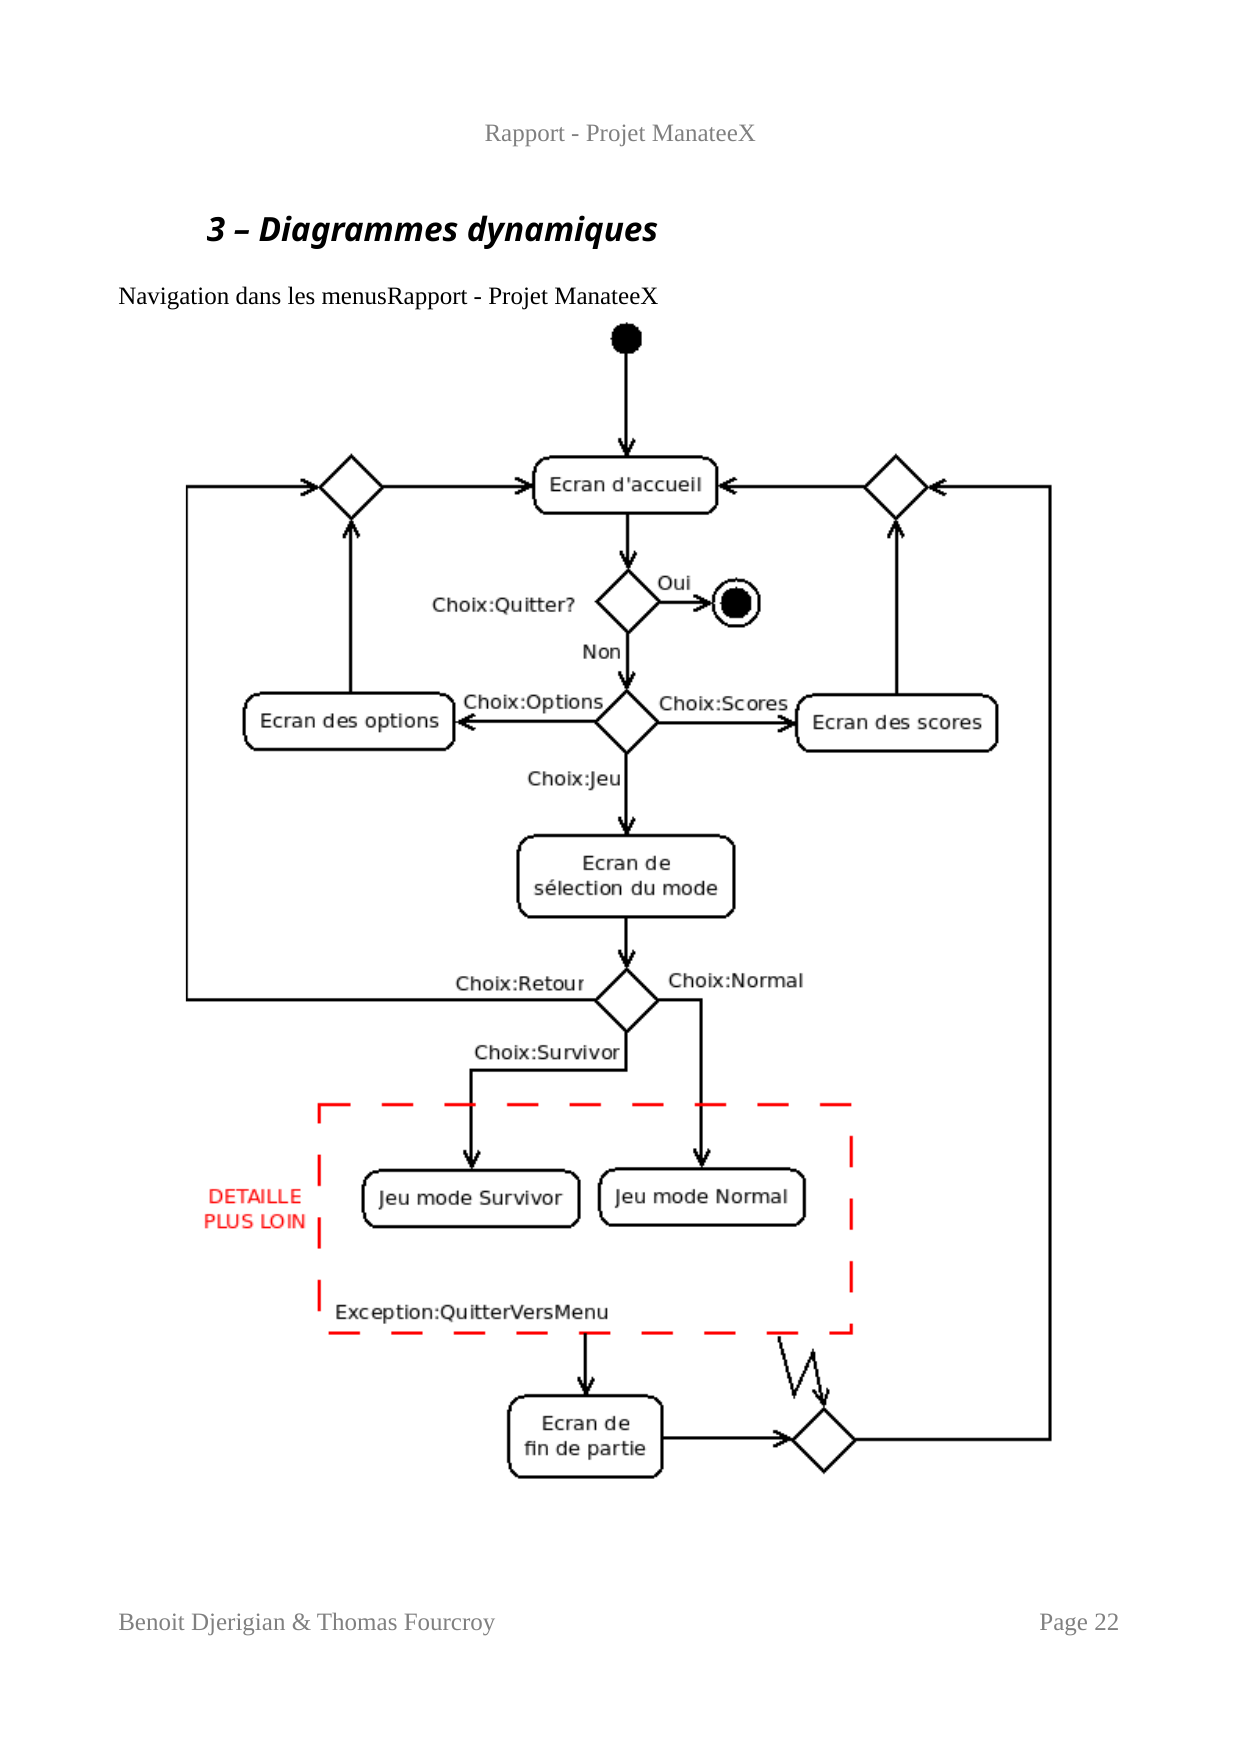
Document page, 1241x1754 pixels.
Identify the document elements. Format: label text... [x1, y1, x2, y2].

picture [185, 322, 1055, 1482]
subtitle 3 – Diagrammes dynamiques [177, 206, 1122, 251]
text Navigation dans les menusRapport - Projet ManateeX [118, 281, 1122, 309]
